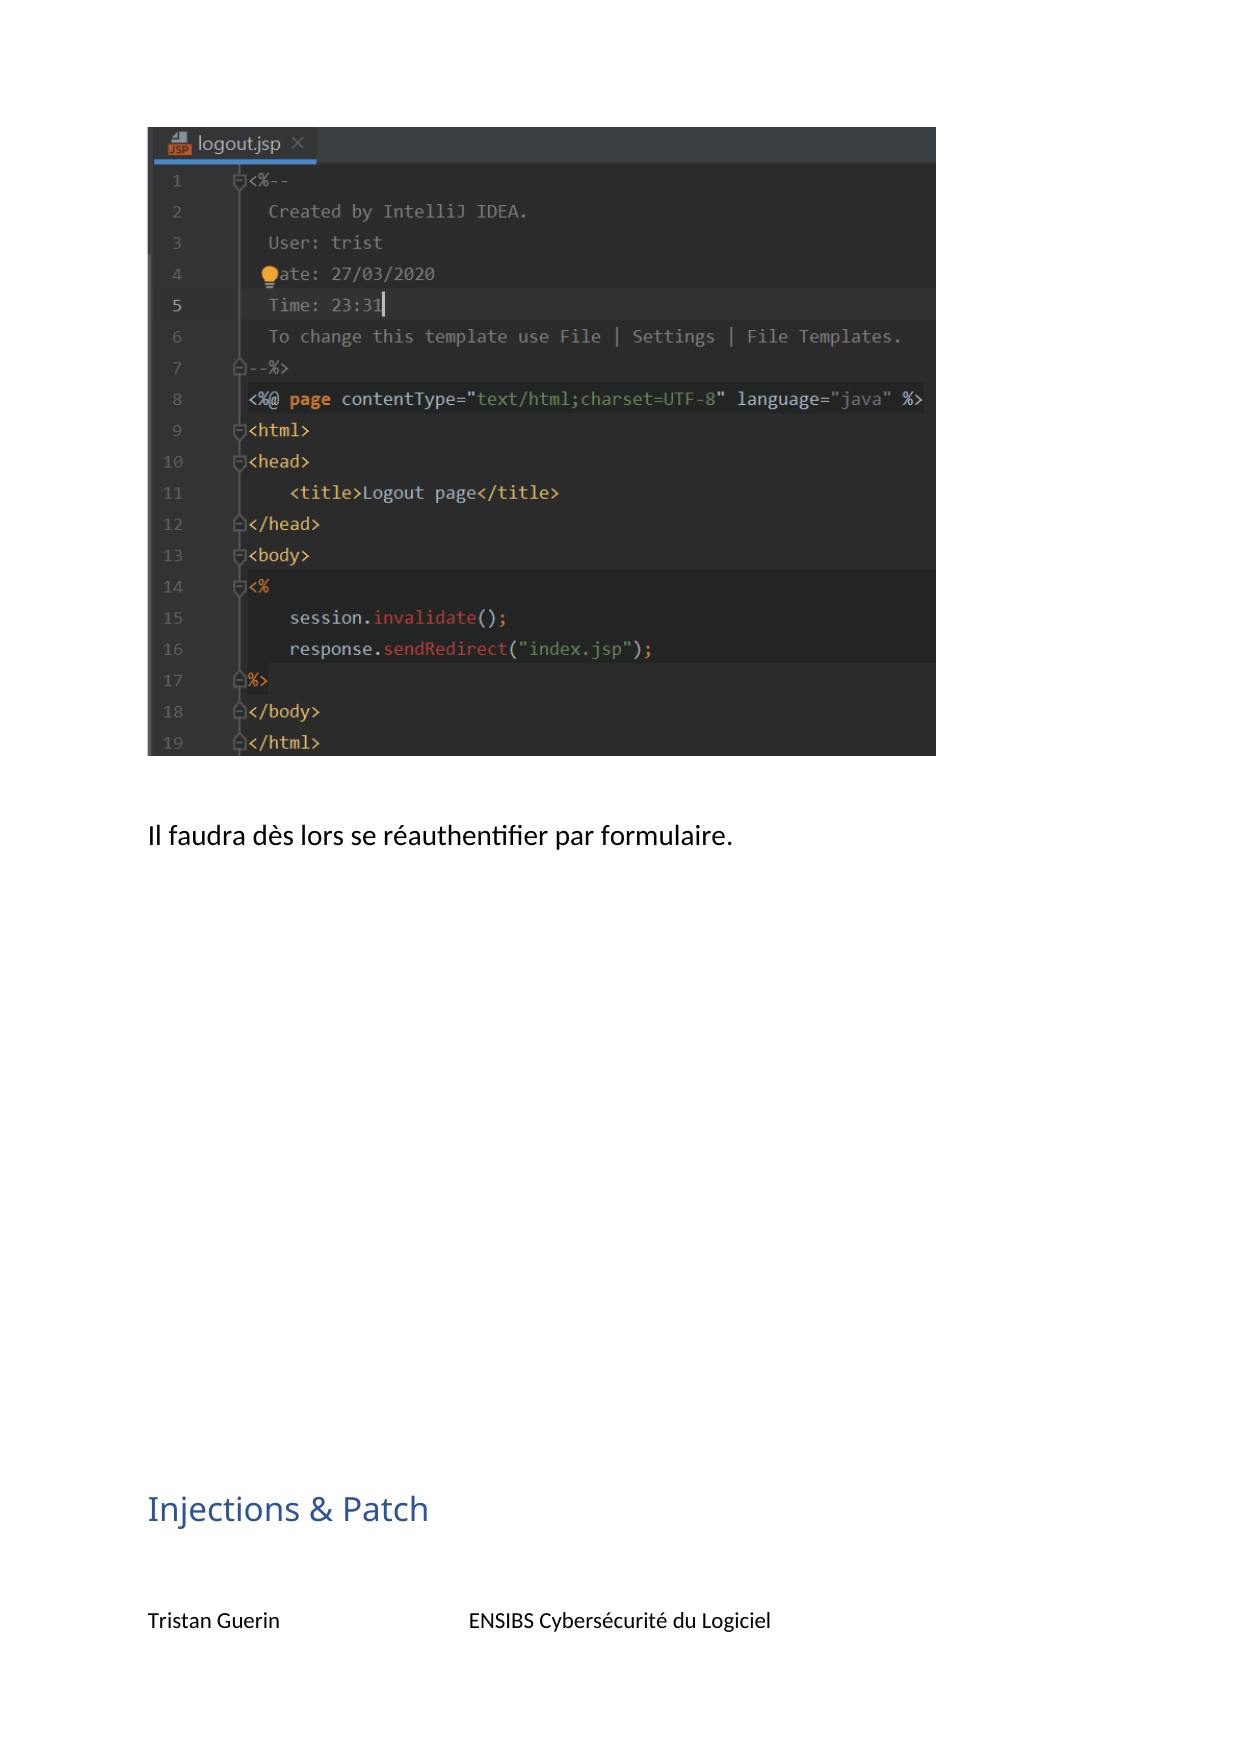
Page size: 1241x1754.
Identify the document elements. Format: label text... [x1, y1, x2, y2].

subtitle Injections & Patch [148, 1486, 1093, 1531]
text Il faudra dès lors se réauthentifier par formulaire. [148, 817, 1093, 852]
